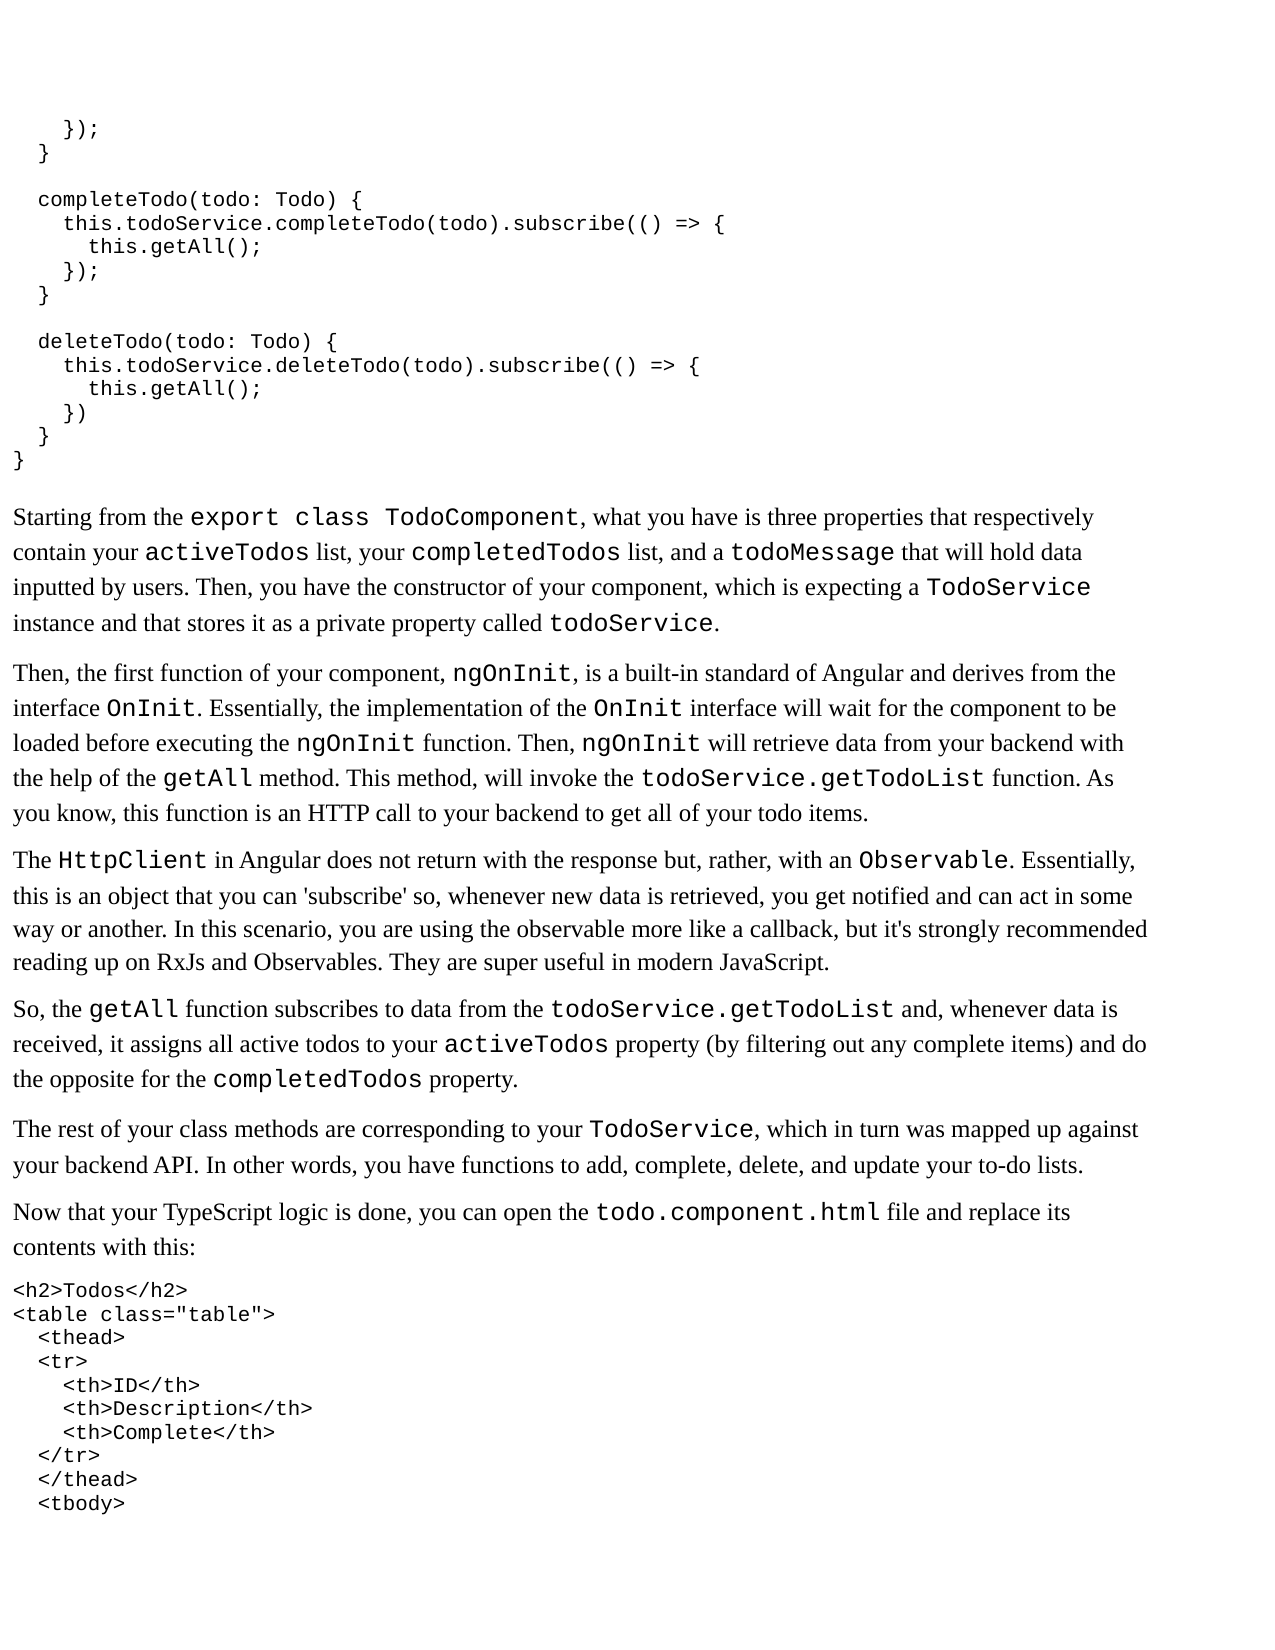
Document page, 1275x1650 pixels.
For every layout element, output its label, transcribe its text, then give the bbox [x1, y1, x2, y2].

text this.todoService.completeTodo(todo).subscribe(() => { [13, 213, 1157, 236]
text <th>Complete</th> [13, 1422, 1157, 1446]
text Starting from the export class TodoComponent, what you have is three properties that respectively contain your activeTodos list, your completedTodos list, and a todoMessage that will hold data inputted by users. Then, you have the constructor of your component, which is expecting a TodoService instance and that stores it as a private property called todoService. [13, 502, 1157, 638]
text completeTodo(todo: Todo) { [13, 189, 1157, 213]
text } [13, 284, 1157, 307]
text } [13, 426, 1157, 449]
text }); [13, 118, 1157, 142]
text <tr> [13, 1351, 1157, 1374]
text deleteTodo(todo: Todo) { [13, 331, 1157, 354]
text So, the getAll function subscribes to data from the todoService.getTodoList and, whenever data is received, it assigns all active todos to your activeTodos property (by filtering out any complete items) and do the opposite for the completedTodos property. [13, 994, 1157, 1095]
text } [13, 142, 1157, 165]
text </thead> [13, 1469, 1157, 1493]
text </tr> [13, 1446, 1157, 1469]
text <h2>Todos</h2> [13, 1280, 1157, 1304]
text this.todoService.deleteTodo(todo).subscribe(() => { [13, 354, 1157, 378]
text <th>Description</th> [13, 1398, 1157, 1422]
text Then, the first function of your component, ngOnInit, is a built-in standard of Angular and derives from the interface OnInit. Essentially, the implementation of the OnInit interface will wait for the component to be loaded before executing the ngOnInit function. Then, ngOnInit will retrieve data from your backend with the help of the getAll method. This method, will invoke the todoService.getTodoList function. As you know, this function is an HTTP call to your backend to get all of your todo items. [13, 658, 1157, 827]
text } [13, 449, 1157, 473]
text }); [13, 260, 1157, 284]
text this.getAll(); [13, 378, 1157, 402]
text Now that your TypeScript logic is done, you can open the todo.component.html file and replace its contents with this: [13, 1197, 1157, 1261]
text <tbody> [13, 1493, 1157, 1516]
text }) [13, 402, 1157, 426]
text <th>ID</th> [13, 1374, 1157, 1398]
text The HttpClient in Angular does not return with the response but, rather, with an Observable. Essentially, this is an object that you can 'subscribe' so, whenever new data is retrieved, you get notified and can act in some way or another. In this scenario, you are using the observable more like a callback, but it's strongly recommended reading up on RxJs and Observables. They are super useful in modern JavaScript. [13, 846, 1157, 976]
text The rest of your class methods are corresponding to your TodoService, which in turn was mapped up against your backend API. In other words, you have functions to add, complete, delete, and update your to-do lists. [13, 1114, 1157, 1178]
text <table class="table"> [13, 1304, 1157, 1327]
text this.getAll(); [13, 236, 1157, 260]
text <thead> [13, 1327, 1157, 1351]
